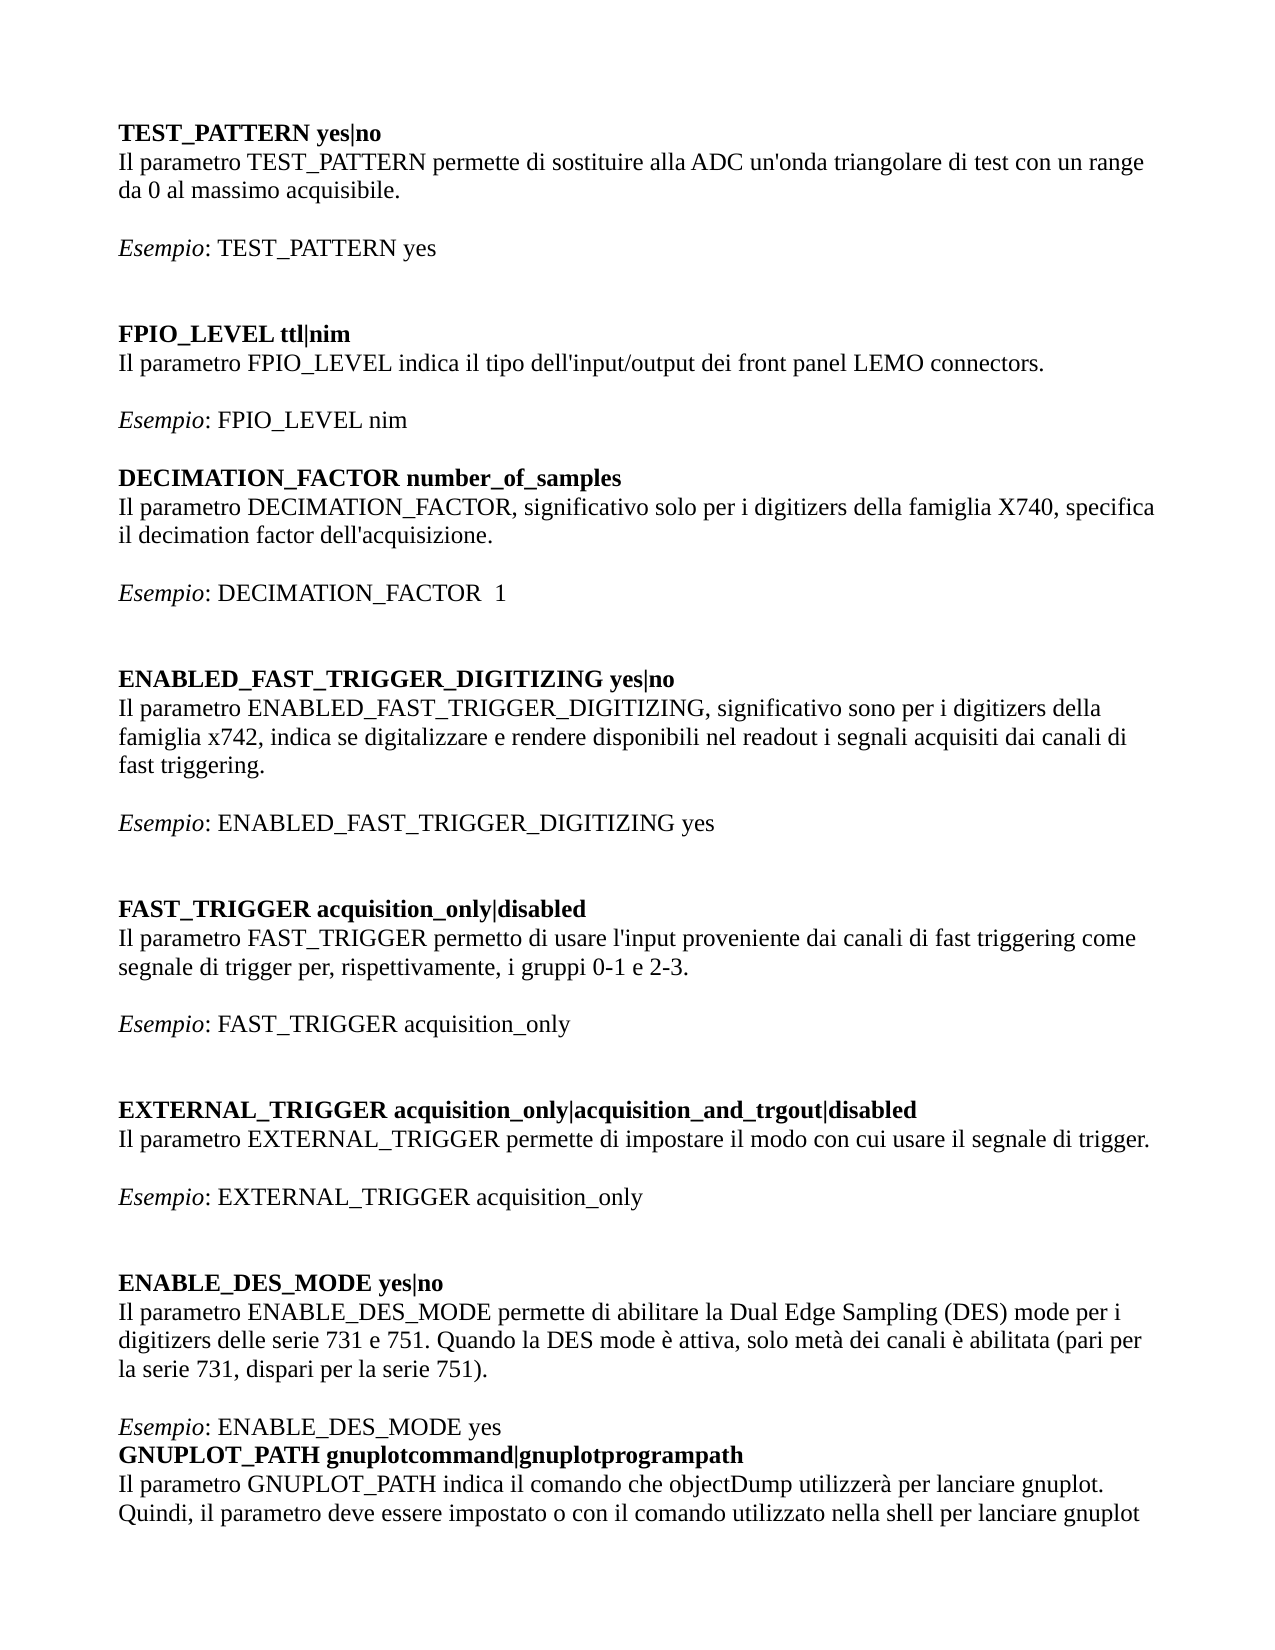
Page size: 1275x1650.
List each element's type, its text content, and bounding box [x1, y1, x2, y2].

text Esempio: FPIO_LEVEL nim [118, 406, 1157, 434]
text Il parametro FPIO_LEVEL indica il tipo dell'input/output dei front panel LEMO connectors. [118, 348, 1157, 377]
text TEST_PATTERN yes|no [118, 118, 1157, 147]
text Il parametro EXTERNAL_TRIGGER permette di impostare il modo con cui usare il segnale di trigger. [118, 1124, 1157, 1153]
text Esempio: ENABLED_FAST_TRIGGER_DIGITIZING yes [118, 808, 1157, 837]
text ENABLED_FAST_TRIGGER_DIGITIZING yes|no [118, 664, 1157, 693]
text Il parametro ENABLED_FAST_TRIGGER_DIGITIZING, significativo sono per i digitizers della famiglia x742, indica se digitalizzare e rendere disponibili nel readout i segnali acquisiti dai canali di fast triggering. [118, 693, 1157, 779]
text Esempio: ENABLE_DES_MODE yes [118, 1412, 1157, 1441]
text EXTERNAL_TRIGGER acquisition_only|acquisition_and_trgout|disabled [118, 1096, 1157, 1124]
text Esempio: TEST_PATTERN yes [118, 233, 1157, 262]
text FPIO_LEVEL ttl|nim [118, 319, 1157, 348]
text Esempio: DECIMATION_FACTOR 1 [118, 578, 1157, 607]
text DECIMATION_FACTOR number_of_samples [118, 463, 1157, 492]
text Il parametro ENABLE_DES_MODE permette di abilitare la Dual Edge Sampling (DES) mode per i digitizers delle serie 731 e 751. Quando la DES mode è attiva, solo metà dei canali è abilitata (pari per la serie 731, dispari per la serie 751). [118, 1297, 1157, 1383]
text Il parametro FAST_TRIGGER permetto di usare l'input proveniente dai canali di fast triggering come segnale di trigger per, rispettivamente, i gruppi 0-1 e 2-3. [118, 923, 1157, 981]
text Il parametro GNUPLOT_PATH indica il comando che objectDump utilizzerà per lanciare gnuplot. Quindi, il parametro deve essere impostato o con il comando utilizzato nella shell per lanciare gnuplot [118, 1469, 1157, 1527]
text Il parametro TEST_PATTERN permette di sostituire alla ADC un'onda triangolare di test con un range da 0 al massimo acquisibile. [118, 147, 1157, 204]
text FAST_TRIGGER acquisition_only|disabled [118, 894, 1157, 923]
text Esempio: EXTERNAL_TRIGGER acquisition_only [118, 1182, 1157, 1211]
text Il parametro DECIMATION_FACTOR, significativo solo per i digitizers della famiglia X740, specifica il decimation factor dell'acquisizione. [118, 492, 1157, 549]
text Esempio: FAST_TRIGGER acquisition_only [118, 1009, 1157, 1038]
text ENABLE_DES_MODE yes|no [118, 1268, 1157, 1297]
text GNUPLOT_PATH gnuplotcommand|gnuplotprogrampath [118, 1441, 1157, 1469]
